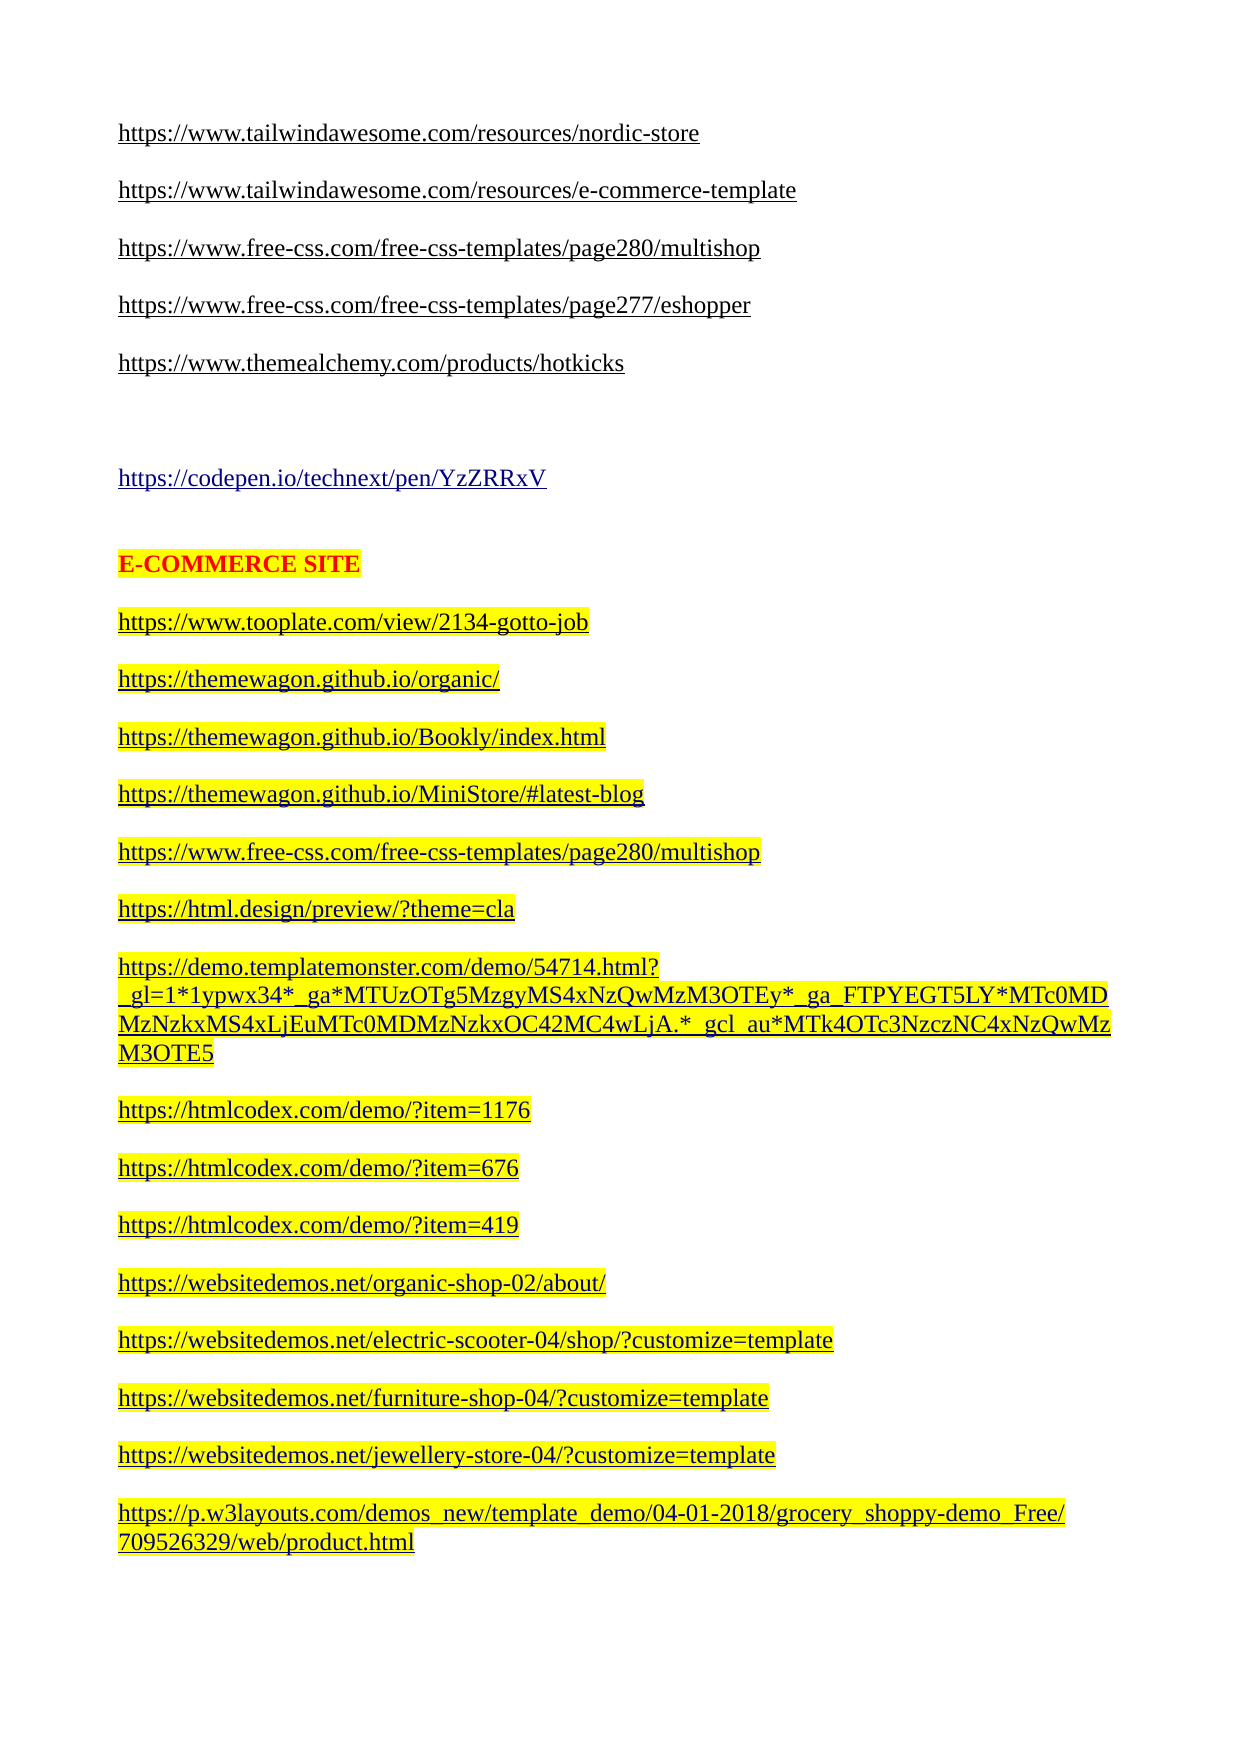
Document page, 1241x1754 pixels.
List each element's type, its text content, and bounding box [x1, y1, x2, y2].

text https://htmlcodex.com/demo/?item=419 [118, 1211, 1122, 1239]
text https://themewagon.github.io/Bookly/index.html [118, 722, 1122, 751]
text https://websitedemos.net/furniture-shop-04/?customize=template [118, 1383, 1122, 1412]
text https://htmlcodex.com/demo/?item=1176 [118, 1096, 1122, 1124]
text https://www.free-css.com/free-css-templates/page280/multishop [118, 233, 1122, 262]
text https://www.free-css.com/free-css-templates/page280/multishop [118, 837, 1122, 866]
text https://htmlcodex.com/demo/?item=676 [118, 1153, 1122, 1182]
text https://www.tailwindawesome.com/resources/e-commerce-template [118, 176, 1122, 204]
text https://www.tailwindawesome.com/resources/nordic-store [118, 118, 1122, 147]
text https://www.tooplate.com/view/2134-gotto-job [118, 607, 1122, 636]
text https://websitedemos.net/electric-scooter-04/shop/?customize=template [118, 1326, 1122, 1354]
text https://demo.templatemonster.com/demo/54714.html?_gl=1*1ypwx34*_ga*MTUzOTg5MzgyMS4xNzQwMzM3OTEy*_ga_FTPYEGT5LY*MTc0MDMzNzkxMS4xLjEuMTc0MDMzNzkxOC42MC4wLjA.*_gcl_au*MTk4OTc3NzczNC4xNzQwMzM3OTE5 [118, 952, 1122, 1067]
text https://websitedemos.net/jewellery-store-04/?customize=template [118, 1441, 1122, 1469]
text https://themewagon.github.io/MiniStore/#latest-blog [118, 779, 1122, 808]
text https://p.w3layouts.com/demos_new/template_demo/04-01-2018/grocery_shoppy-demo_Free/709526329/web/product.html [118, 1498, 1122, 1556]
text https://html.design/preview/?theme=cla [118, 894, 1122, 923]
text https://themewagon.github.io/organic/ [118, 664, 1122, 693]
text https://www.themealchemy.com/products/hotkicks [118, 348, 1122, 377]
text https://www.free-css.com/free-css-templates/page277/eshopper [118, 291, 1122, 319]
text E-COMMERCE SITE [118, 549, 1122, 578]
text https://codepen.io/technext/pen/YzZRRxV [118, 463, 1122, 492]
text https://websitedemos.net/organic-shop-02/about/ [118, 1268, 1122, 1297]
